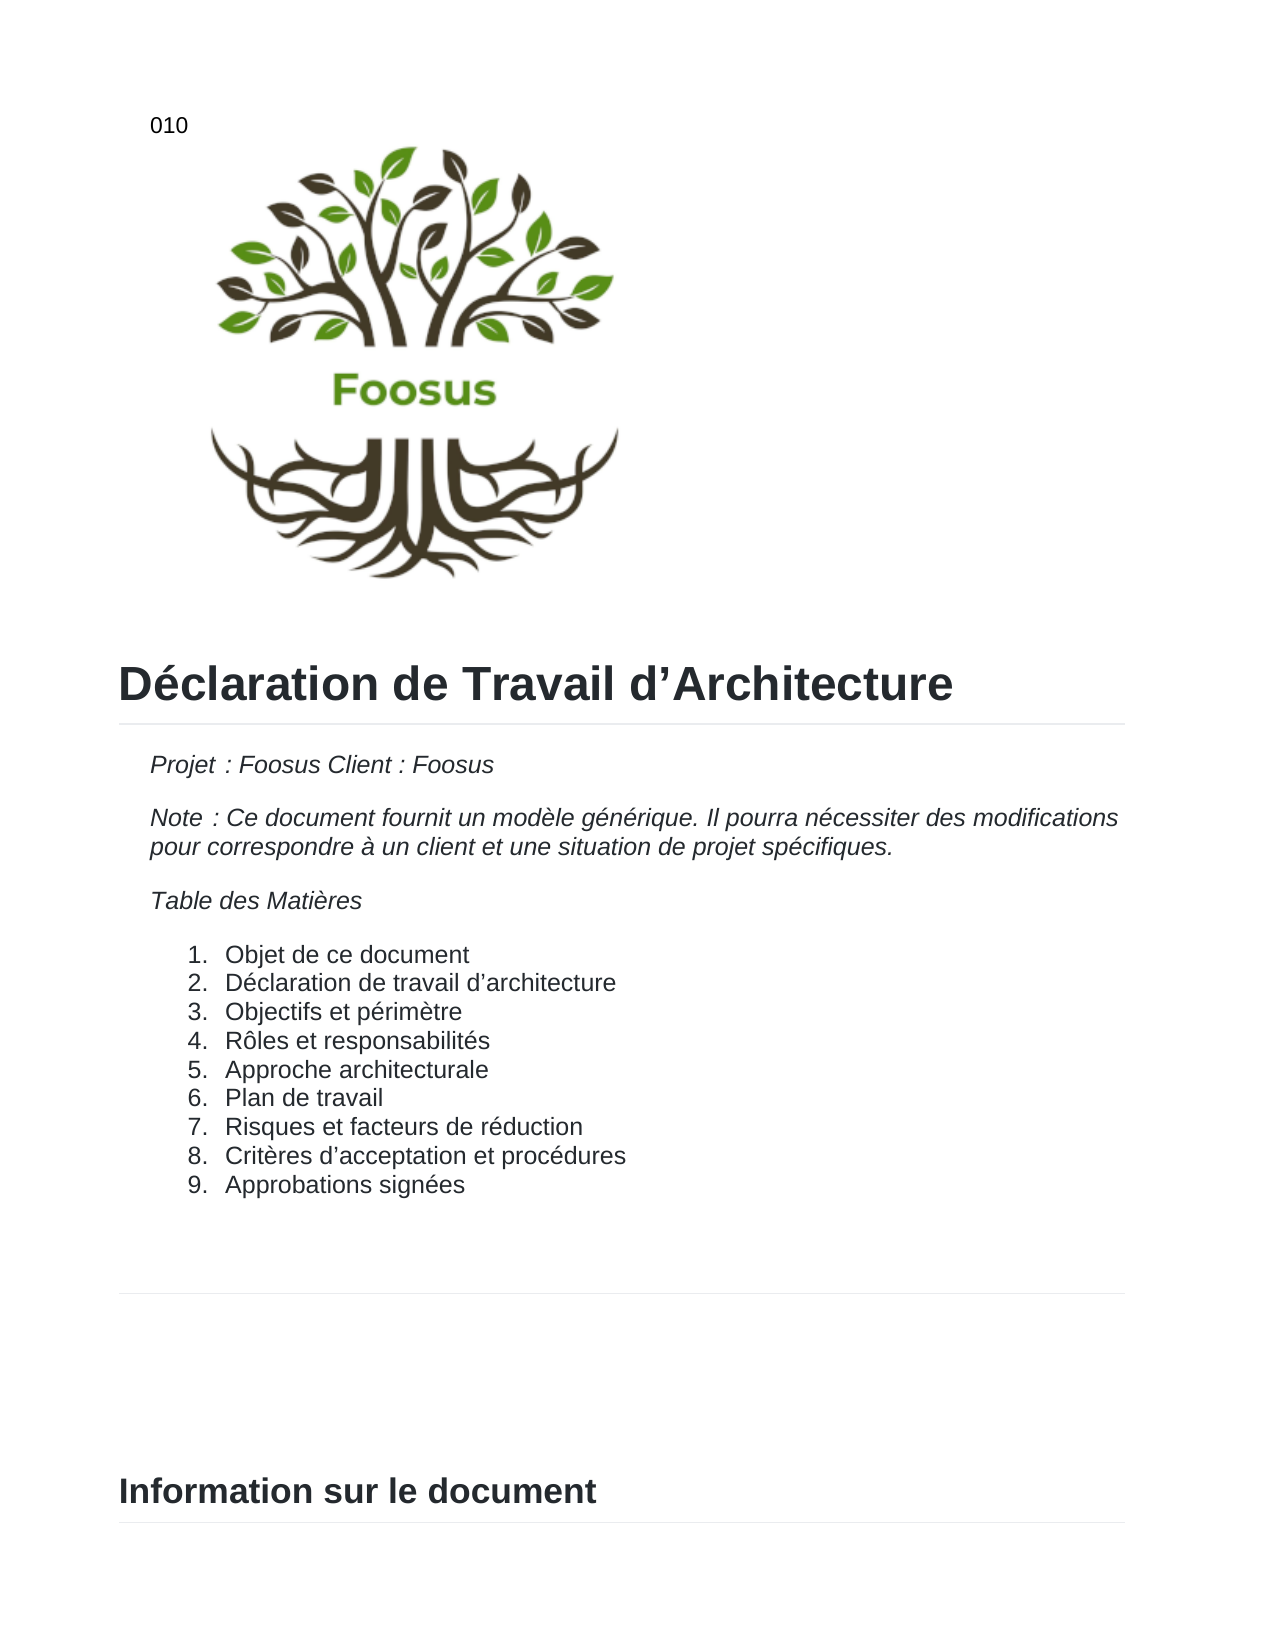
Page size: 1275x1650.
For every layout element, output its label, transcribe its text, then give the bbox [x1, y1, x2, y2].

list Rôles et responsabilités [187, 1026, 1125, 1055]
text Note : Ce document fournit un modèle générique. Il pourra nécessiter des modifications pour correspondre à un client et une situation de projet spécifiques. [150, 803, 1125, 861]
list Approche architecturale [187, 1055, 1125, 1083]
list Objet de ce document [187, 940, 1125, 968]
list Risques et facteurs de réduction [187, 1112, 1125, 1141]
subtitle Information sur le document [119, 1470, 1125, 1522]
text Projet : Foosus Client : Foosus [150, 750, 1125, 778]
list Approbations signées [187, 1170, 1125, 1198]
list Critères d’acceptation et procédures [187, 1141, 1125, 1170]
list Plan de travail [187, 1083, 1125, 1112]
text Table des Matières [150, 886, 1125, 915]
text 010 [150, 112, 1125, 593]
list Objectifs et périmètre [187, 997, 1125, 1026]
list Déclaration de travail d’architecture [187, 968, 1125, 997]
subtitle Déclaration de Travail d’Architecture [119, 656, 1125, 723]
